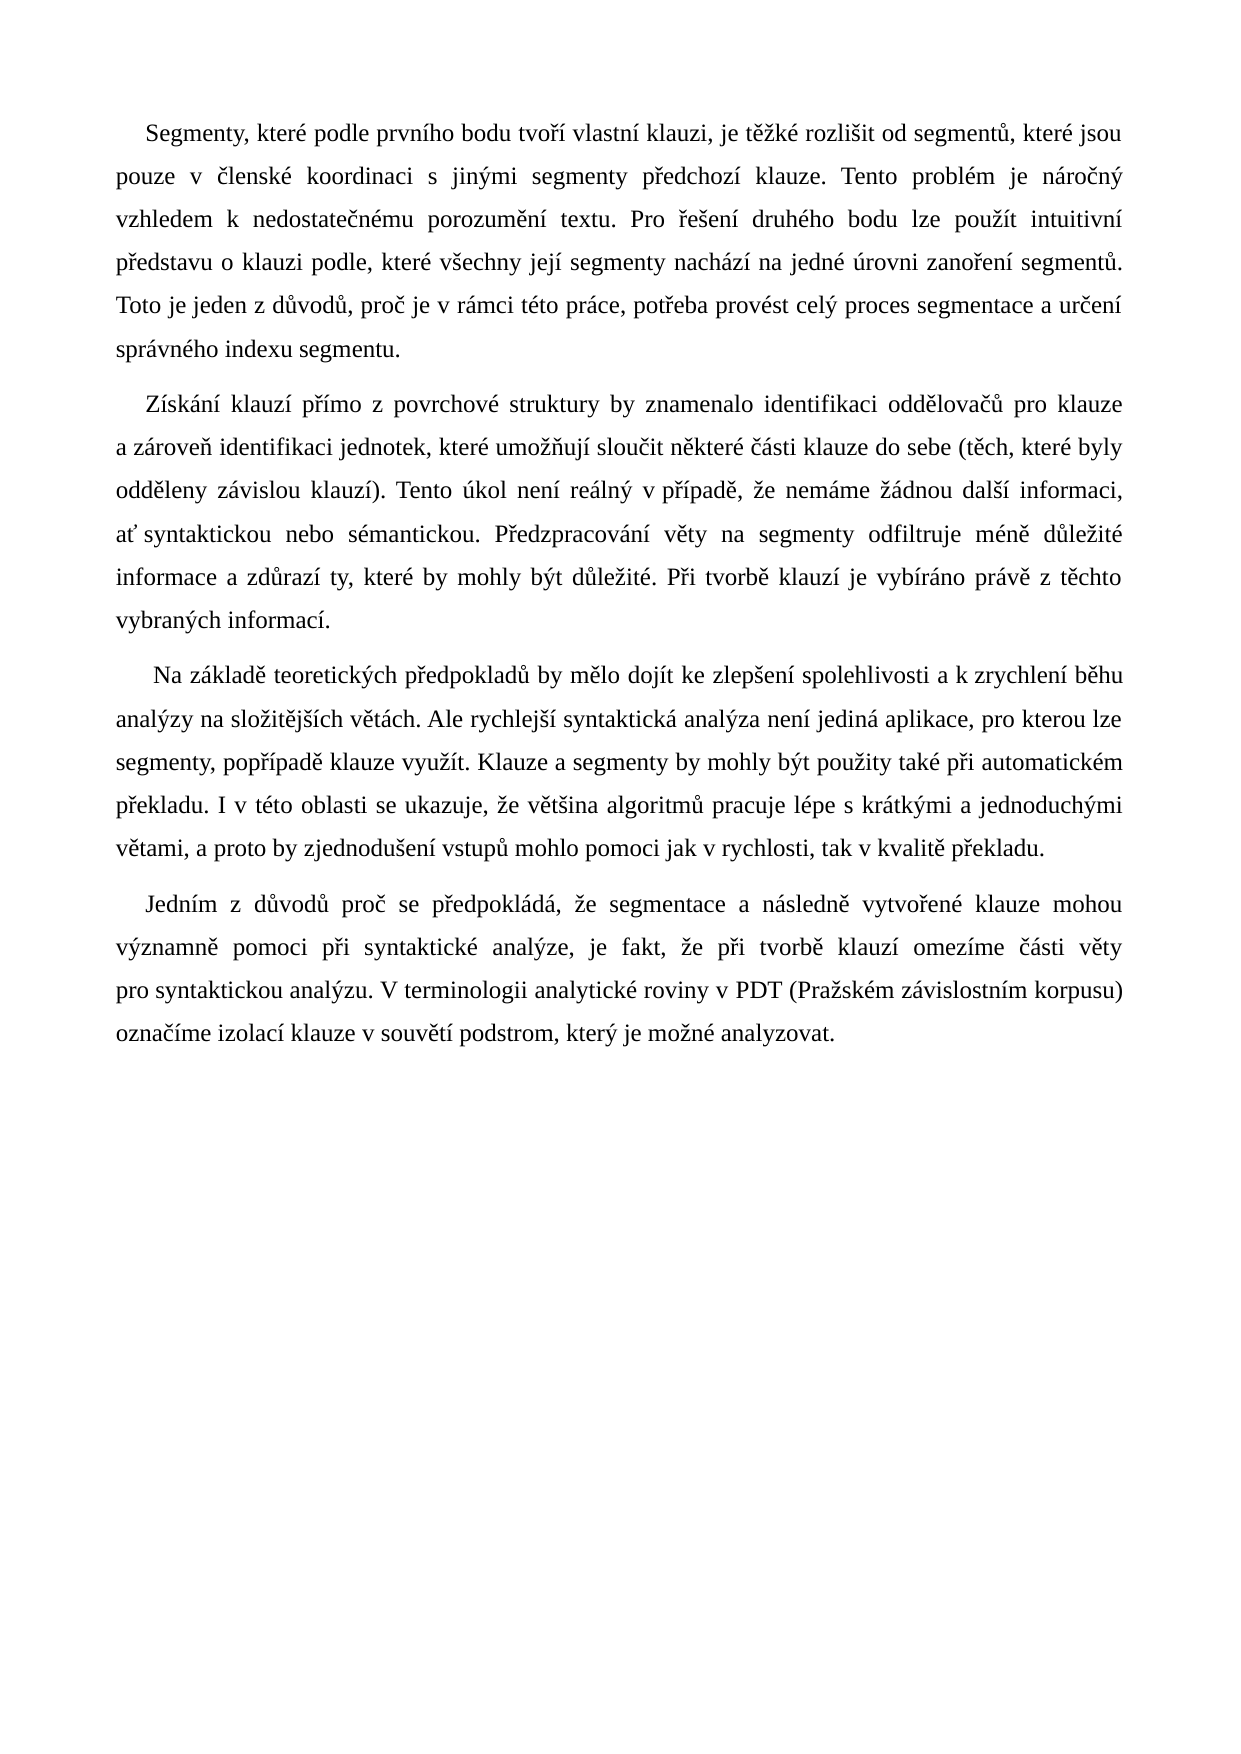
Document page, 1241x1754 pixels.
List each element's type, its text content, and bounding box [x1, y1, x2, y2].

text Segmenty, které podle prvního bodu tvoří vlastní klauzi, je těžké rozlišit od segmentů, které jsou pouze v členské koordinaci s jinými segmenty předchozí klauze. Tento problém je náročný vzhledem k nedostatečnému porozumění textu. Pro řešení druhého bodu lze použít intuitivní představu o klauzi podle, které všechny její segmenty nachází na jedné úrovni zanoření segmentů. Toto je jeden z důvodů, proč je v rámci této práce, potřeba provést celý proces segmentace a určení správného indexu segmentu. [116, 118, 1123, 362]
text Na základě teoretických předpokladů by mělo dojít ke zlepšení spolehlivosti a k zrychlení běhu analýzy na složitějších větách. Ale rychlejší syntaktická analýza není jediná aplikace, pro kterou lze segmenty, popřípadě klauze využít. Klauze a segmenty by mohly být použity také při automatickém překladu. I v této oblasti se ukazuje, že většina algoritmů pracuje lépe s krátkými a jednoduchými větami, a proto by zjednodušení vstupů mohlo pomoci jak v rychlosti, tak v kvalitě překladu. [116, 661, 1123, 862]
text Jedním z důvodů proč se předpokládá, že segmentace a následně vytvořené klauze mohou významně pomoci při syntaktické analýze, je fakt, že při tvorbě klauzí omezíme části věty pro syntaktickou analýzu. V terminologii analytické roviny v PDT (Pražském závislostním korpusu) označíme izolací klauze v souvětí podstrom, který je možné analyzovat. [116, 889, 1123, 1047]
text Získání klauzí přímo z povrchové struktury by znamenalo identifikaci oddělovačů pro klauze a zároveň identifikaci jednotek, které umožňují sloučit některé části klauze do sebe (těch, které byly odděleny závislou klauzí). Tento úkol není reálný v případě, že nemáme žádnou další informaci, ať syntaktickou nebo sémantickou. Předzpracování věty na segmenty odfiltruje méně důležité informace a zdůrazí ty, které by mohly být důležité. Při tvorbě klauzí je vybíráno právě z těchto vybraných informací. [116, 389, 1123, 634]
